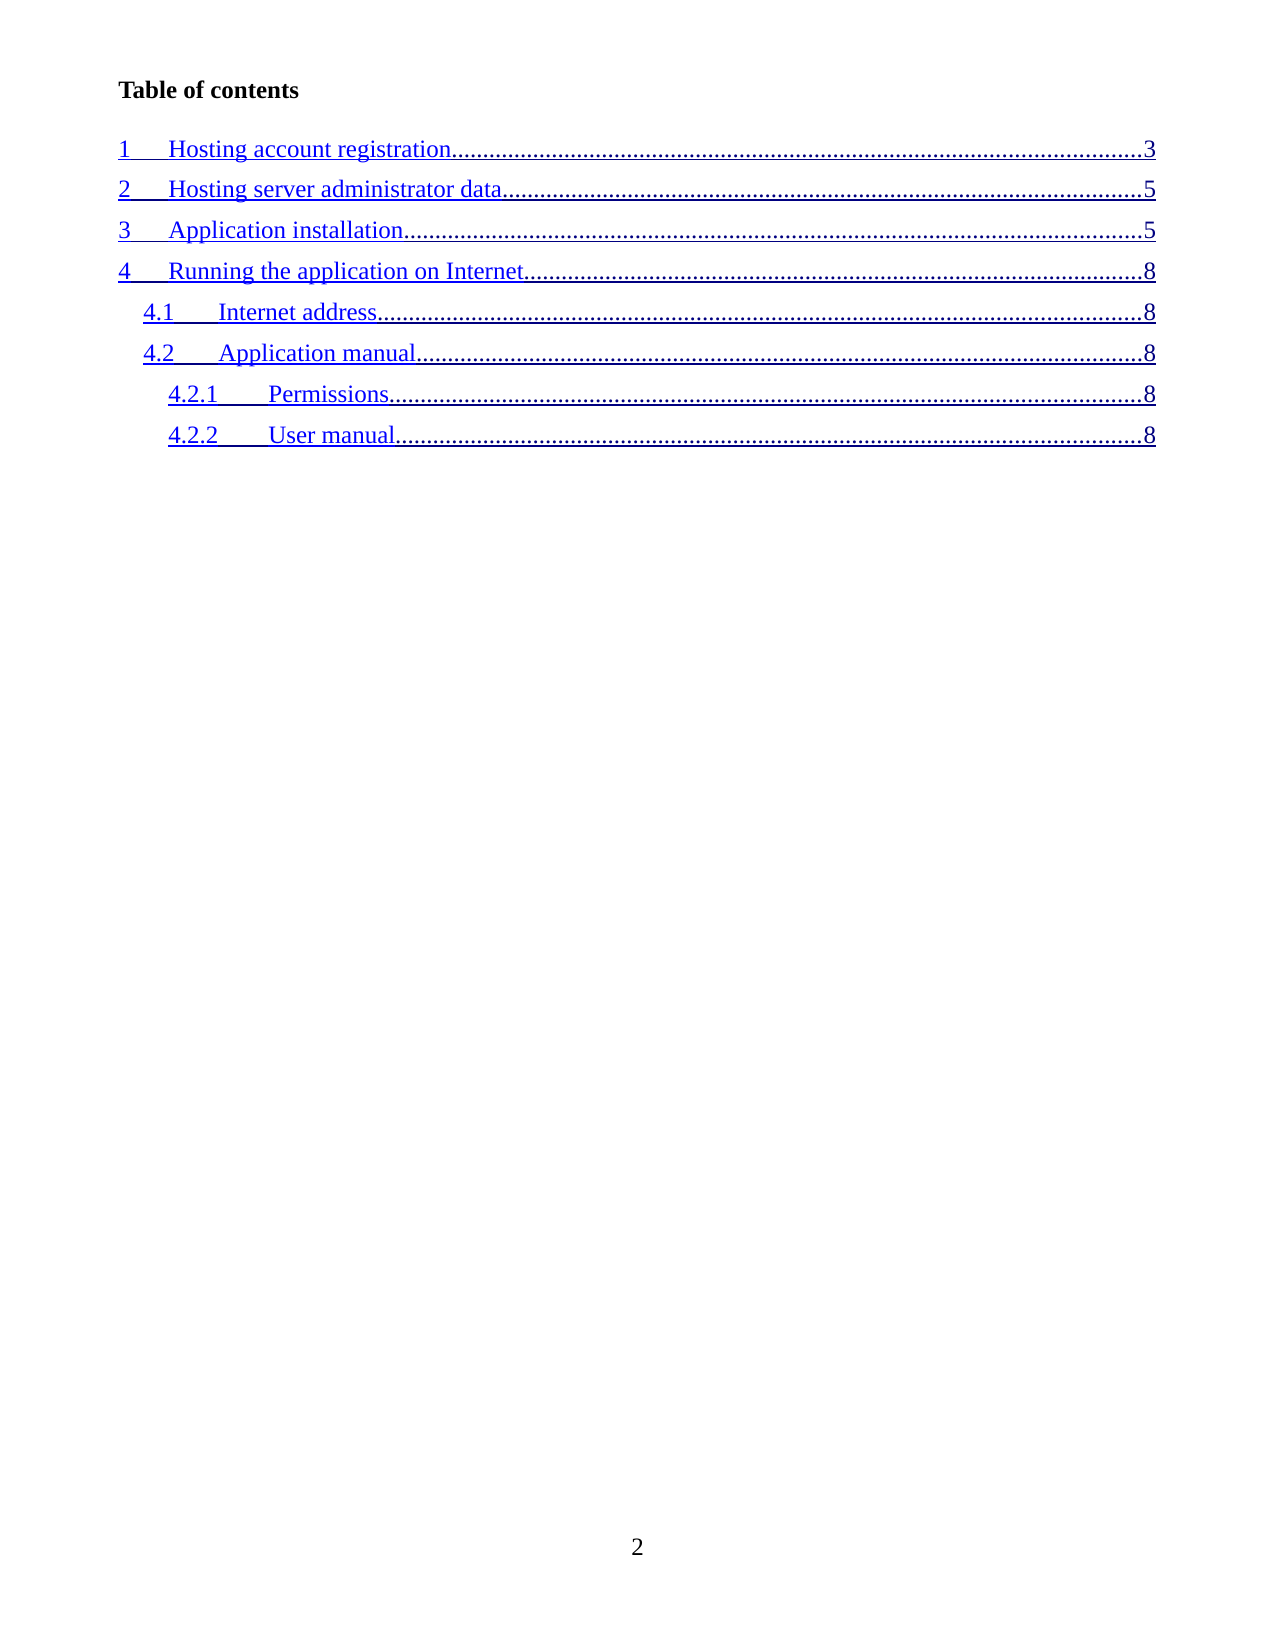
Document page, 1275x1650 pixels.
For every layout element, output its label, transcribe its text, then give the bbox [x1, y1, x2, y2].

text Table of contents [118, 75, 1157, 104]
text 4.1 Internet address 8 [143, 296, 1157, 327]
text 2 Hosting server administrator data 5 [118, 174, 1157, 204]
text 4.2.1 Permissions 8 [168, 378, 1157, 409]
text 3 Application installation 5 [118, 214, 1157, 245]
text 4.2 Application manual 8 [143, 337, 1157, 368]
text 4.2.2 User manual 8 [168, 419, 1157, 450]
text 1 Hosting account registration 3 [118, 133, 1157, 163]
text 4 Running the application on Internet 8 [118, 256, 1157, 286]
